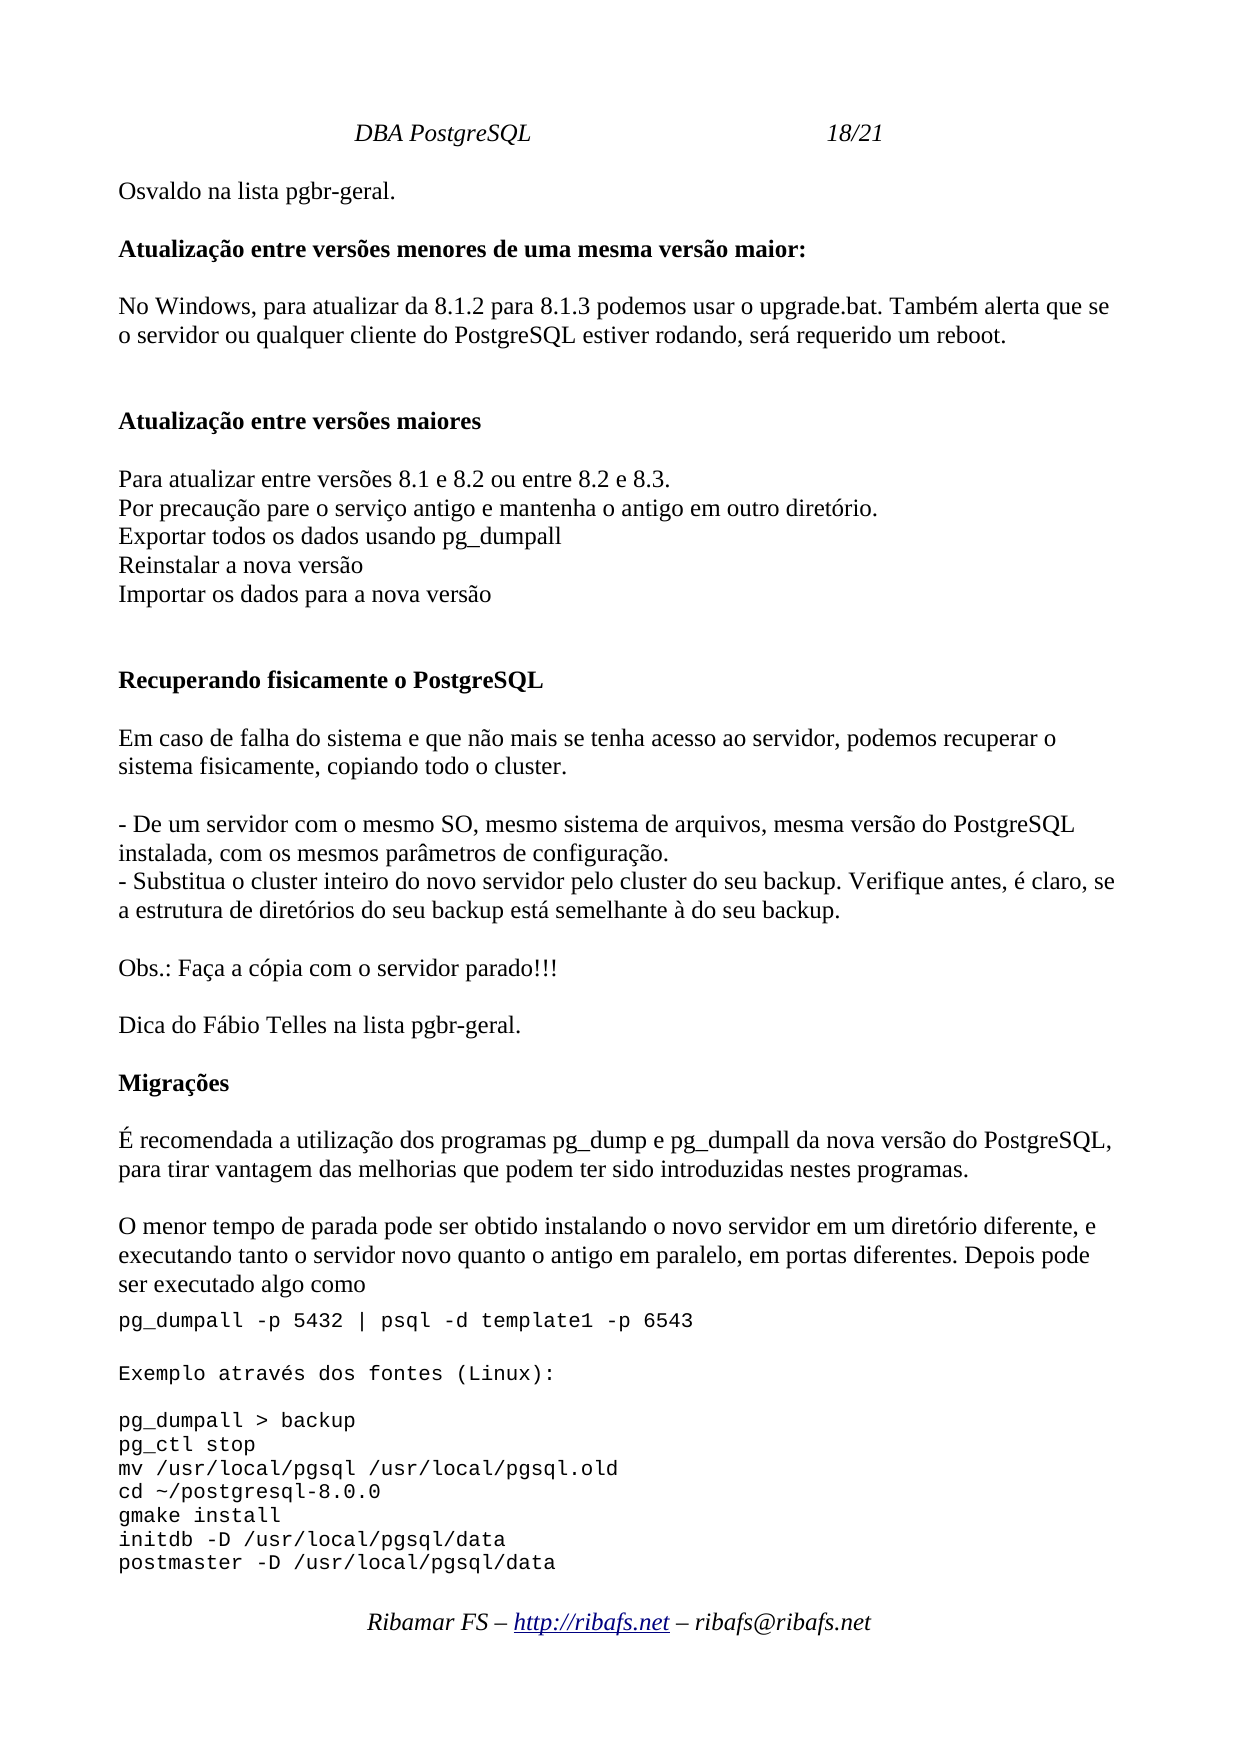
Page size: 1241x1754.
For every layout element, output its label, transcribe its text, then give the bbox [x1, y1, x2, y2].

text Em caso de falha do sistema e que não mais se tenha acesso ao servidor, podemos recuperar o sistema fisicamente, copiando todo o cluster. [118, 723, 1122, 780]
text Recuperando fisicamente o PostgreSQL [118, 665, 1122, 694]
text Dica do Fábio Telles na lista pgbr-geral. [118, 1010, 1122, 1039]
text postmaster -D /usr/local/pgsql/data [118, 1552, 1122, 1576]
text No Windows, para atualizar da 8.1.2 para 8.1.3 podemos usar o upgrade.bat. Também alerta que se o servidor ou qualquer cliente do PostgreSQL estiver rodando, será requerido um reboot. [118, 291, 1122, 349]
text Reinstalar a nova versão [118, 550, 1122, 579]
text gmake install [118, 1505, 1122, 1529]
text O menor tempo de parada pode ser obtido instalando o novo servidor em um diretório diferente, e executando tanto o servidor novo quanto o antigo em paralelo, em portas diferentes. Depois pode ser executado algo como [118, 1211, 1122, 1298]
text Por precaução pare o serviço antigo e mantenha o antigo em outro diretório. [118, 493, 1122, 521]
text Para atualizar entre versões 8.1 e 8.2 ou entre 8.2 e 8.3. [118, 464, 1122, 493]
text pg_dumpall > backup [118, 1411, 1122, 1434]
text initdb -D /usr/local/pgsql/data [118, 1529, 1122, 1552]
text pg_ctl stop [118, 1434, 1122, 1458]
text Exemplo através dos fontes (Linux): [118, 1363, 1122, 1387]
text É recomendada a utilização dos programas pg_dump e pg_dumpall da nova versão do PostgreSQL, para tirar vantagem das melhorias que podem ter sido introduzidas nestes programas. [118, 1125, 1122, 1183]
text Obs.: Faça a cópia com o servidor parado!!! [118, 953, 1122, 981]
text Atualização entre versões menores de uma mesma versão maior: [118, 234, 1122, 263]
text Importar os dados para a nova versão [118, 579, 1122, 608]
text - De um servidor com o mesmo SO, mesmo sistema de arquivos, mesma versão do PostgreSQL instalada, com os mesmos parâmetros de configuração. [118, 809, 1122, 866]
text cd ~/postgresql-8.0.0 [118, 1481, 1122, 1505]
text pg_dumpall -p 5432 | psql -d template1 -p 6543 [118, 1310, 1122, 1334]
text Osvaldo na lista pgbr-geral. [118, 176, 1122, 205]
text Migrações [118, 1068, 1122, 1096]
text - Substitua o cluster inteiro do novo servidor pelo cluster do seu backup. Verifique antes, é claro, se a estrutura de diretórios do seu backup está semelhante à do seu backup. [118, 866, 1122, 924]
text mv /usr/local/pgsql /usr/local/pgsql.old [118, 1458, 1122, 1481]
text Exportar todos os dados usando pg_dumpall [118, 521, 1122, 550]
text Atualização entre versões maiores [118, 406, 1122, 435]
